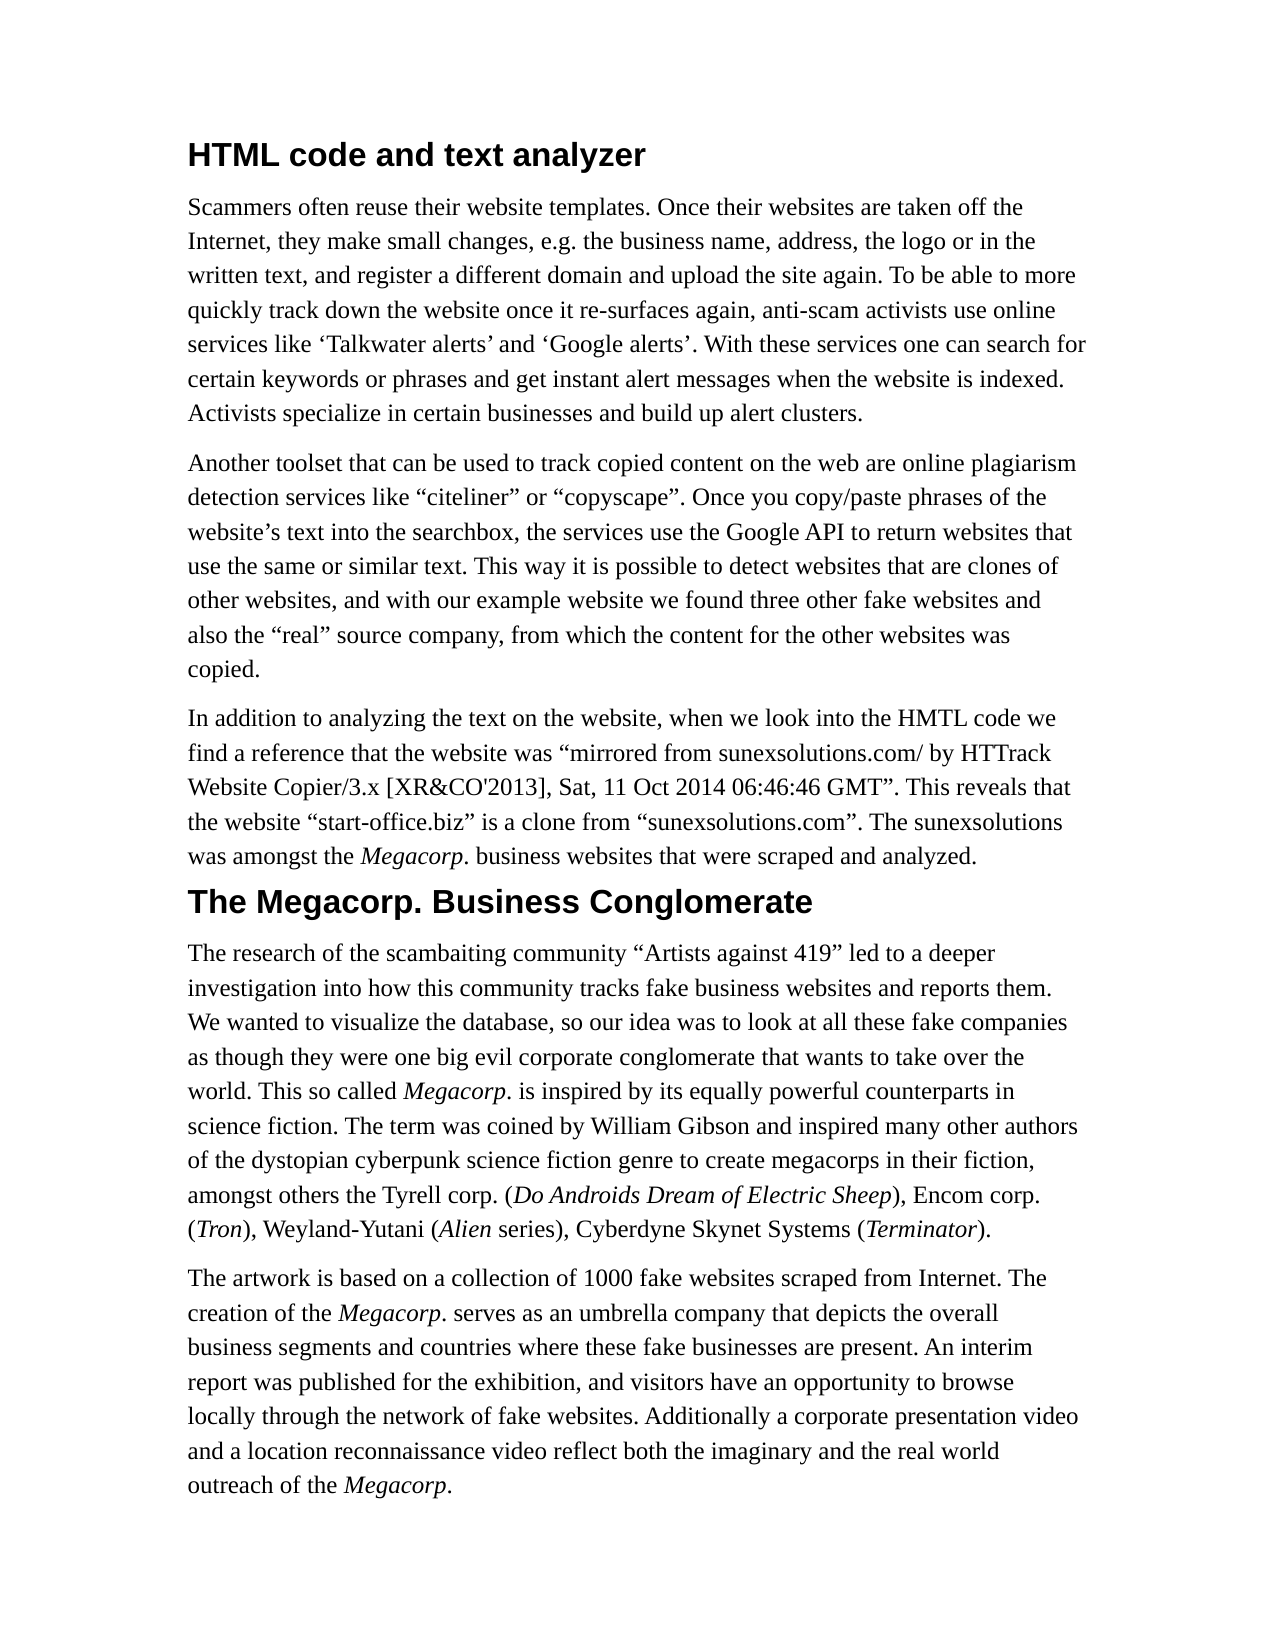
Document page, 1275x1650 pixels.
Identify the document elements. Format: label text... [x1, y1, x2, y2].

text In addition to analyzing the text on the website, when we look into the HMTL code we find a reference that the website was “mirrored from sunexsolutions.com/ by HTTrack Website Copier/3.x [XR&CO'2013], Sat, 11 Oct 2014 06:46:46 GMT”. This reveals that the website “start-office.biz” is a clone from “sunexsolutions.com”. The sunexsolutions was amongst the Megacorp. business websites that were scraped and analyzed. [187, 703, 1087, 870]
subtitle The Megacorp. Business Conglomerate [187, 897, 316, 918]
text The research of the scambaiting community “Artists against 419” led to a deeper investigation into how this community tracks fake business websites and reports them. We wanted to visualize the database, so our idea was to look at all these fake companies as though they were one big evil corporate conglomerate that wants to take over the world. This so called Megacorp. is inspired by its equally powerful counterparts in science fiction. The term was coined by William Gibson and inspired many other authors of the dystopian cyberpunk science fiction genre to create megacorps in their fiction, amongst others the Tyrell corp. (Do Androids Dream of Electric Sheep), Encom corp. (Tron), Weyland-Yutani (Alien series), Cyberdyne Skynet Systems (Terminator). [187, 938, 1087, 1243]
text Scammers often reuse their website templates. Once their websites are taken off the Internet, they make small changes, e.g. the business name, address, the logo or in the written text, and register a different domain and upload the site again. To be able to more quickly track down the website once it re-surfaces again, anti-scam activists use online services like ‘Talkwater alerts’ and ‘Google alerts’. With these services one can search for certain keywords or phrases and get instant alert messages when the website is indexed. Activists specialize in certain businesses and build up alert clusters. [187, 192, 1087, 427]
subtitle HTML code and text analyzer [187, 150, 586, 171]
subtitle HTML code and text analyzer [589, 150, 1087, 171]
subtitle The Megacorp. Business Conglomerate [671, 897, 1087, 918]
subtitle The Megacorp. Business Conglomerate [319, 897, 395, 918]
text Another toolset that can be used to track copied content on the web are online plagiarism detection services like “citeliner” or “copyscape”. Once you copy/paste phrases of the website’s text into the searchbox, the services use the Google API to return websites that use the same or similar text. This way it is possible to detect websites that are clones of other websites, and with our example website we found three other fake websites and also the “real” source company, from which the content for the other websites was copied. [187, 448, 1087, 683]
subtitle The Megacorp. Business Conglomerate [400, 897, 668, 918]
text The artwork is based on a collection of 1000 fake websites scraped from Internet. The creation of the Megacorp. serves as an umbrella company that depicts the overall business segments and countries where these fake businesses are present. An interim report was published for the exhibition, and visitors have an opportunity to browse locally through the network of fake websites. Additionally a corporate presentation video and a location reconnaissance video reflect both the imaginary and the real world outreach of the Megacorp. [187, 1263, 1087, 1499]
